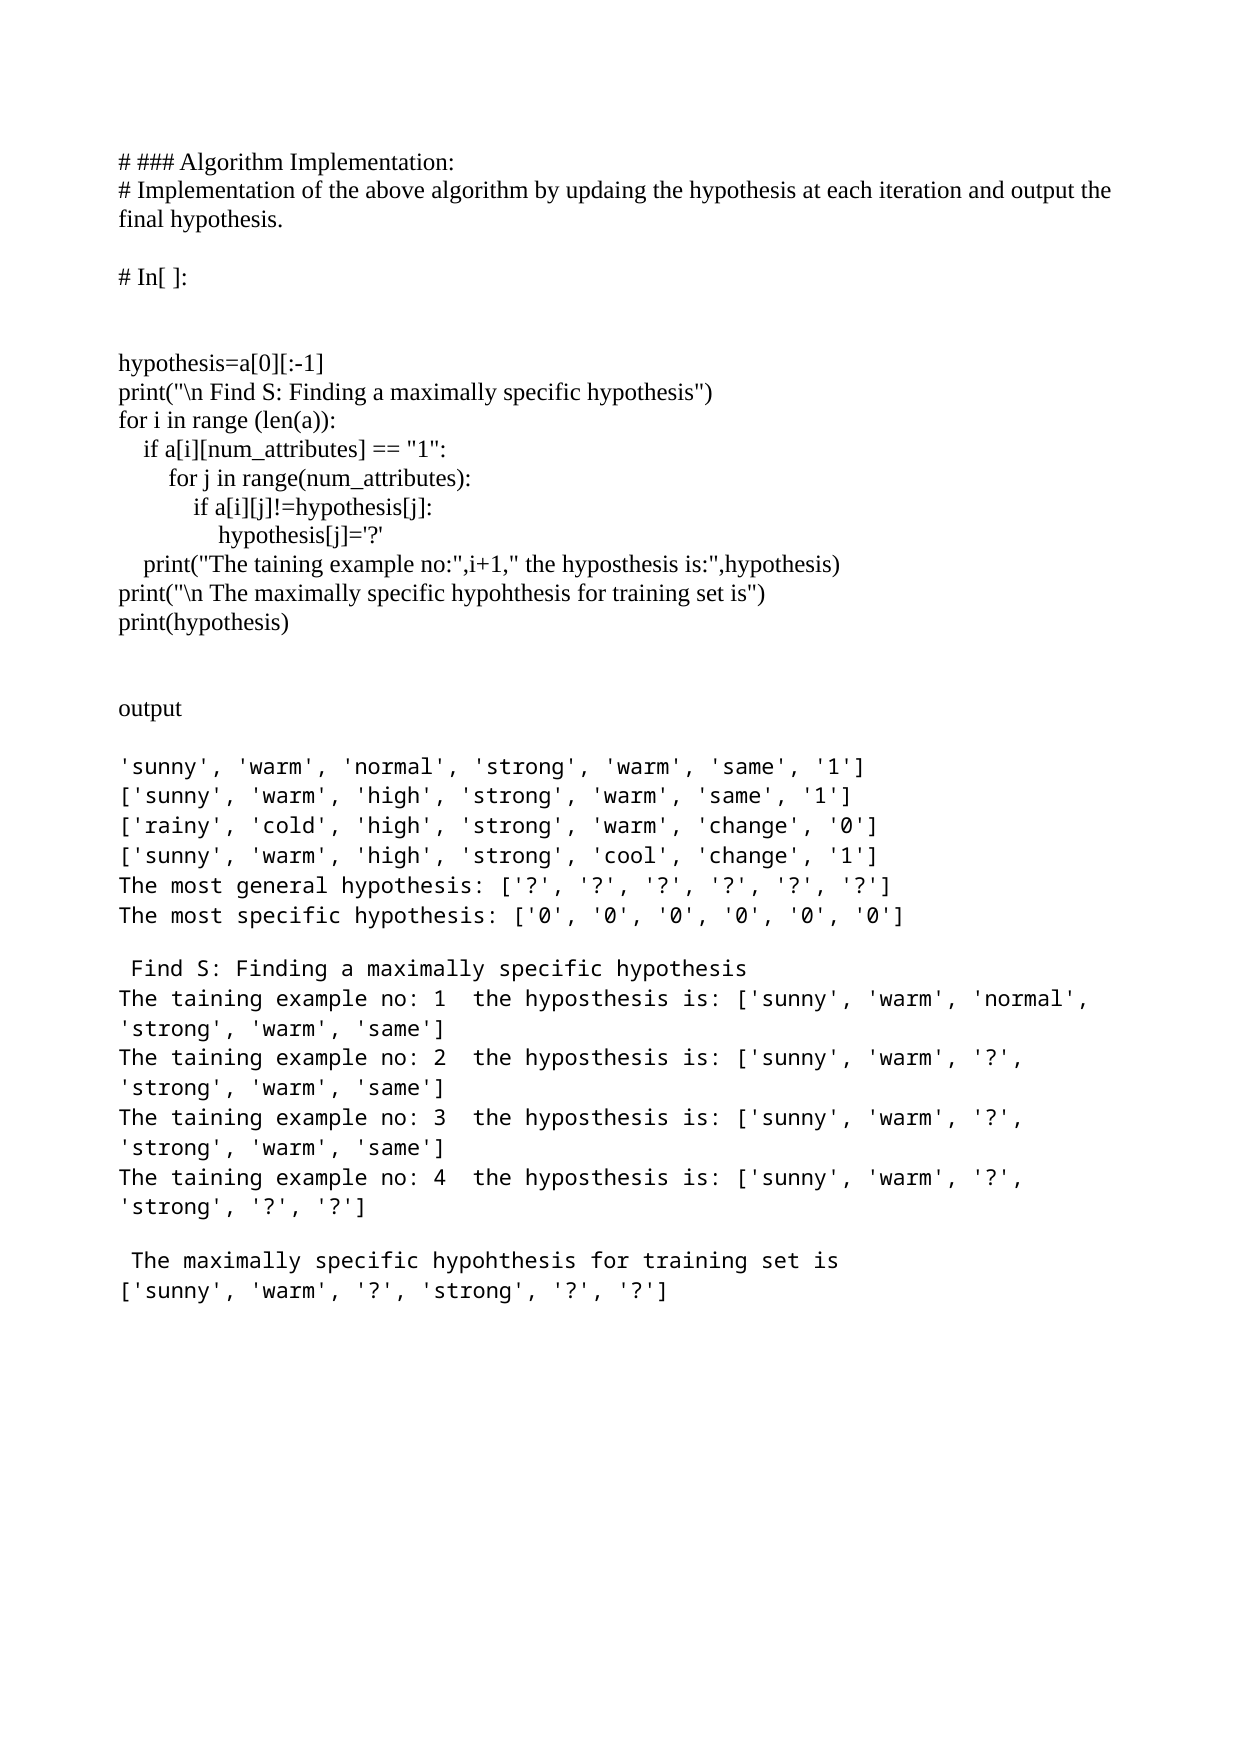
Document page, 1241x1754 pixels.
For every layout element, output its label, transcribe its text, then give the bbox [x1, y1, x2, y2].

text # In[ ]: [118, 262, 1122, 291]
text The most specific hypothesis: ['0', '0', '0', '0', '0', '0'] [118, 899, 1122, 929]
text The taining example no: 1 the hyposthesis is: ['sunny', 'warm', 'normal', 'strong', 'warm', 'same'] [118, 983, 1122, 1042]
text ['rainy', 'cold', 'high', 'strong', 'warm', 'change', '0'] [118, 810, 1122, 840]
text # Implementation of the above algorithm by updaing the hypothesis at each iteration and output the final hypothesis. [118, 176, 1122, 233]
text print("\n Find S: Finding a maximally specific hypothesis") [118, 377, 1122, 406]
text ['sunny', 'warm', 'high', 'strong', 'warm', 'same', '1'] [118, 780, 1122, 810]
text for i in range (len(a)): [118, 406, 1122, 434]
text print("\n The maximally specific hypohthesis for training set is") [118, 578, 1122, 607]
text The most general hypothesis: ['?', '?', '?', '?', '?', '?'] [118, 870, 1122, 899]
text The taining example no: 2 the hyposthesis is: ['sunny', 'warm', '?', 'strong', 'warm', 'same'] [118, 1042, 1122, 1102]
text ['sunny', 'warm', '?', 'strong', '?', '?'] [118, 1274, 1122, 1304]
text ['sunny', 'warm', 'high', 'strong', 'cool', 'change', '1'] [118, 840, 1122, 870]
text # ### Algorithm Implementation: [118, 147, 1122, 176]
text The taining example no: 3 the hyposthesis is: ['sunny', 'warm', '?', 'strong', 'warm', 'same'] [118, 1102, 1122, 1162]
text The maximally specific hypohthesis for training set is [118, 1245, 1122, 1274]
text if a[i][num_attributes] == "1": [118, 434, 1122, 463]
text print(hypothesis) [118, 607, 1122, 636]
text Find S: Finding a maximally specific hypothesis [118, 953, 1122, 983]
text print("The taining example no:",i+1," the hyposthesis is:",hypothesis) [118, 549, 1122, 578]
text hypothesis=a[0][:-1] [118, 348, 1122, 377]
text if a[i][j]!=hypothesis[j]: [118, 492, 1122, 521]
text hypothesis[j]='?' [118, 521, 1122, 549]
text 'sunny', 'warm', 'normal', 'strong', 'warm', 'same', '1'] [118, 751, 1122, 780]
text The taining example no: 4 the hyposthesis is: ['sunny', 'warm', '?', 'strong', '?', '?'] [118, 1162, 1122, 1221]
text for j in range(num_attributes): [118, 463, 1122, 492]
text output [118, 693, 1122, 722]
